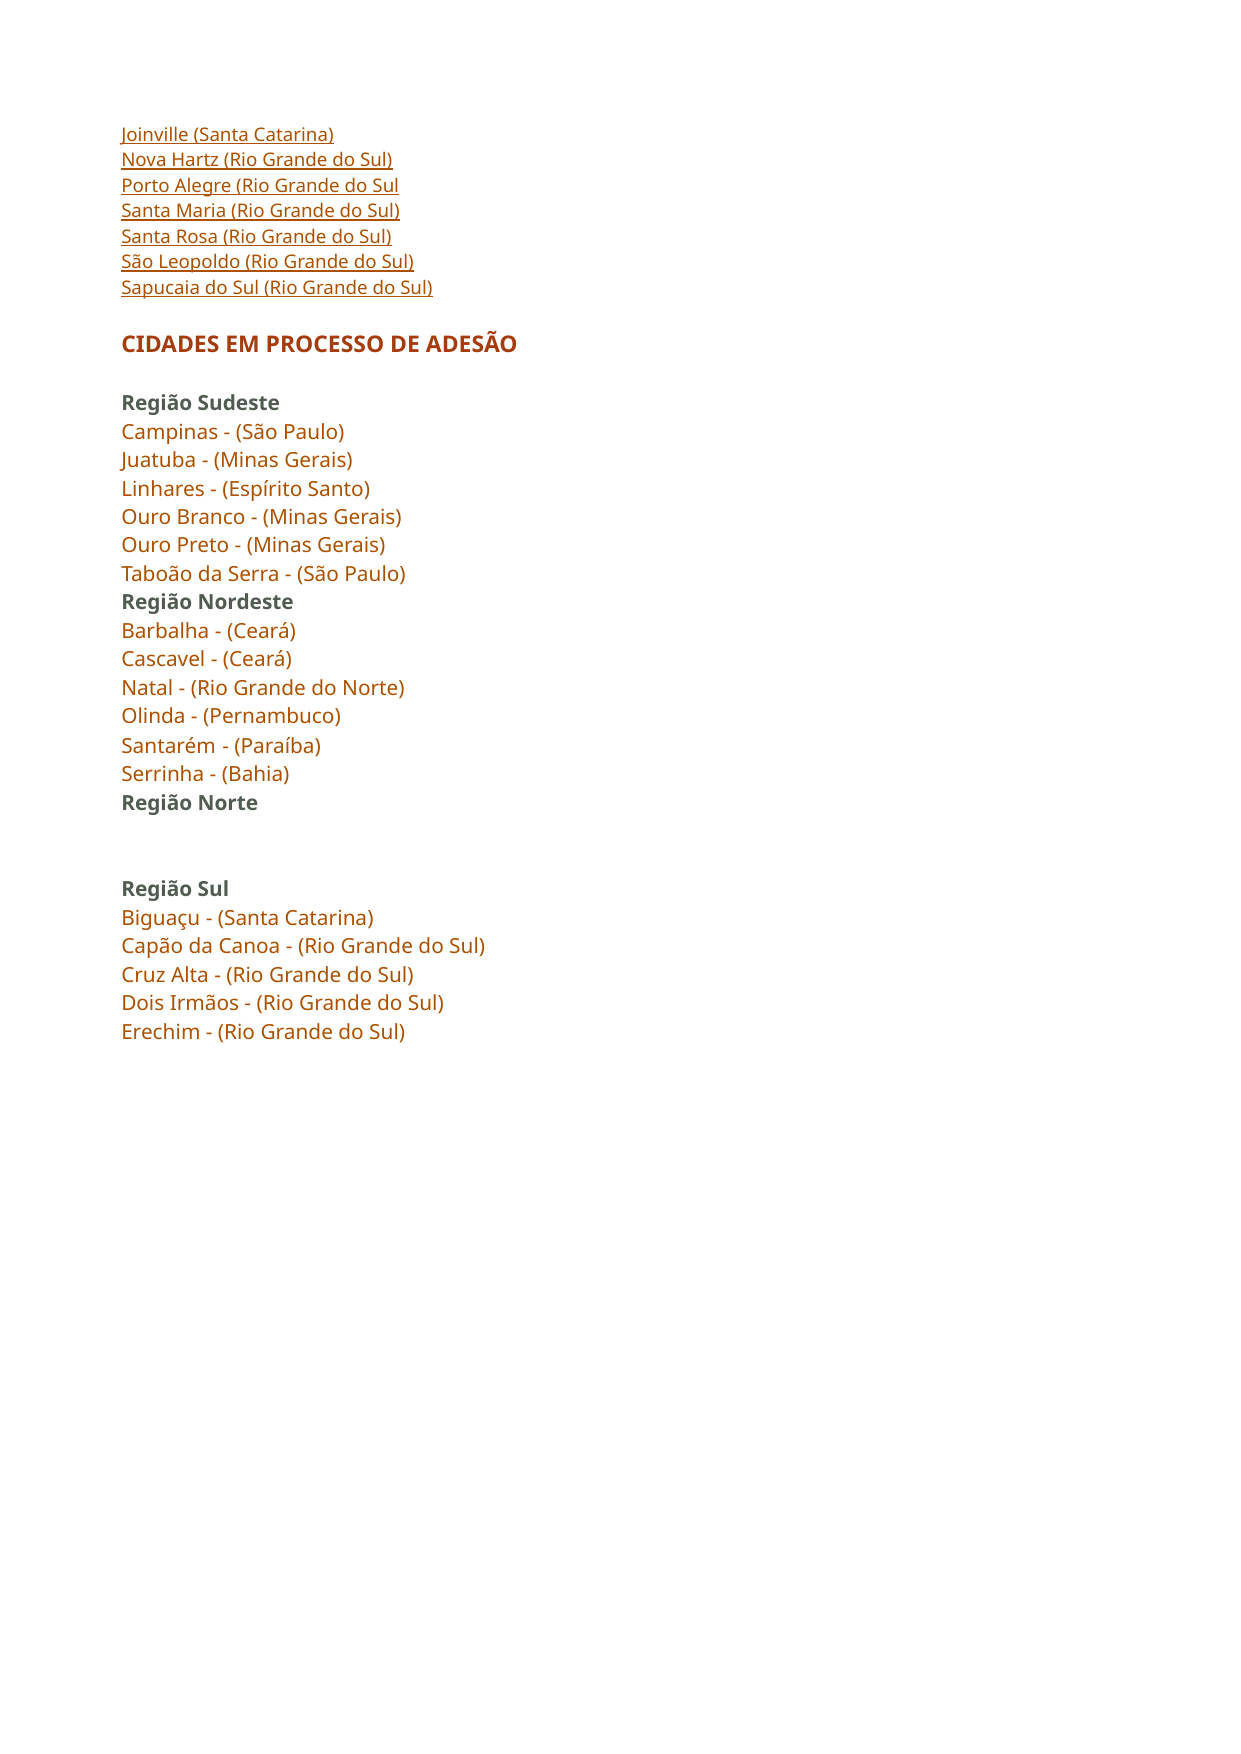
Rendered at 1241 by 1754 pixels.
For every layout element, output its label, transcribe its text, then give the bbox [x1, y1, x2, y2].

table_cell Joinville (Santa Catarina) Nova Hartz (Rio Grande do Sul) Porto Alegre (Rio Grande do Sul Santa Maria (Rio Grande do Sul) Santa Rosa (Rio Grande do Sul) São Leopoldo (Rio Grande do Sul) Sapucaia do Sul (Rio Grande do Sul) CIDADES EM PROCESSO DE ADESÃO Região Sudeste Campinas - (São Paulo) Juatuba - (Minas Gerais) Linhares - (Espírito Santo) Ouro Branco - (Minas Gerais) Ouro Preto - (Minas Gerais) Taboão da Serra - (São Paulo) Região Nordeste Barbalha - (Ceará) Cascavel - (Ceará) Natal - (Rio Grande do Norte) Olinda - (Pernambuco) Santarém - (Paraíba) Serrinha - (Bahia) Região Norte Região Sul Biguaçu - (Santa Catarina) Capão da Canoa - (Rio Grande do Sul) Cruz Alta - (Rio Grande do Sul) Dois Irmãos - (Rio Grande do Sul) Erechim - (Rio Grande do Sul) [118, 118, 607, 1048]
